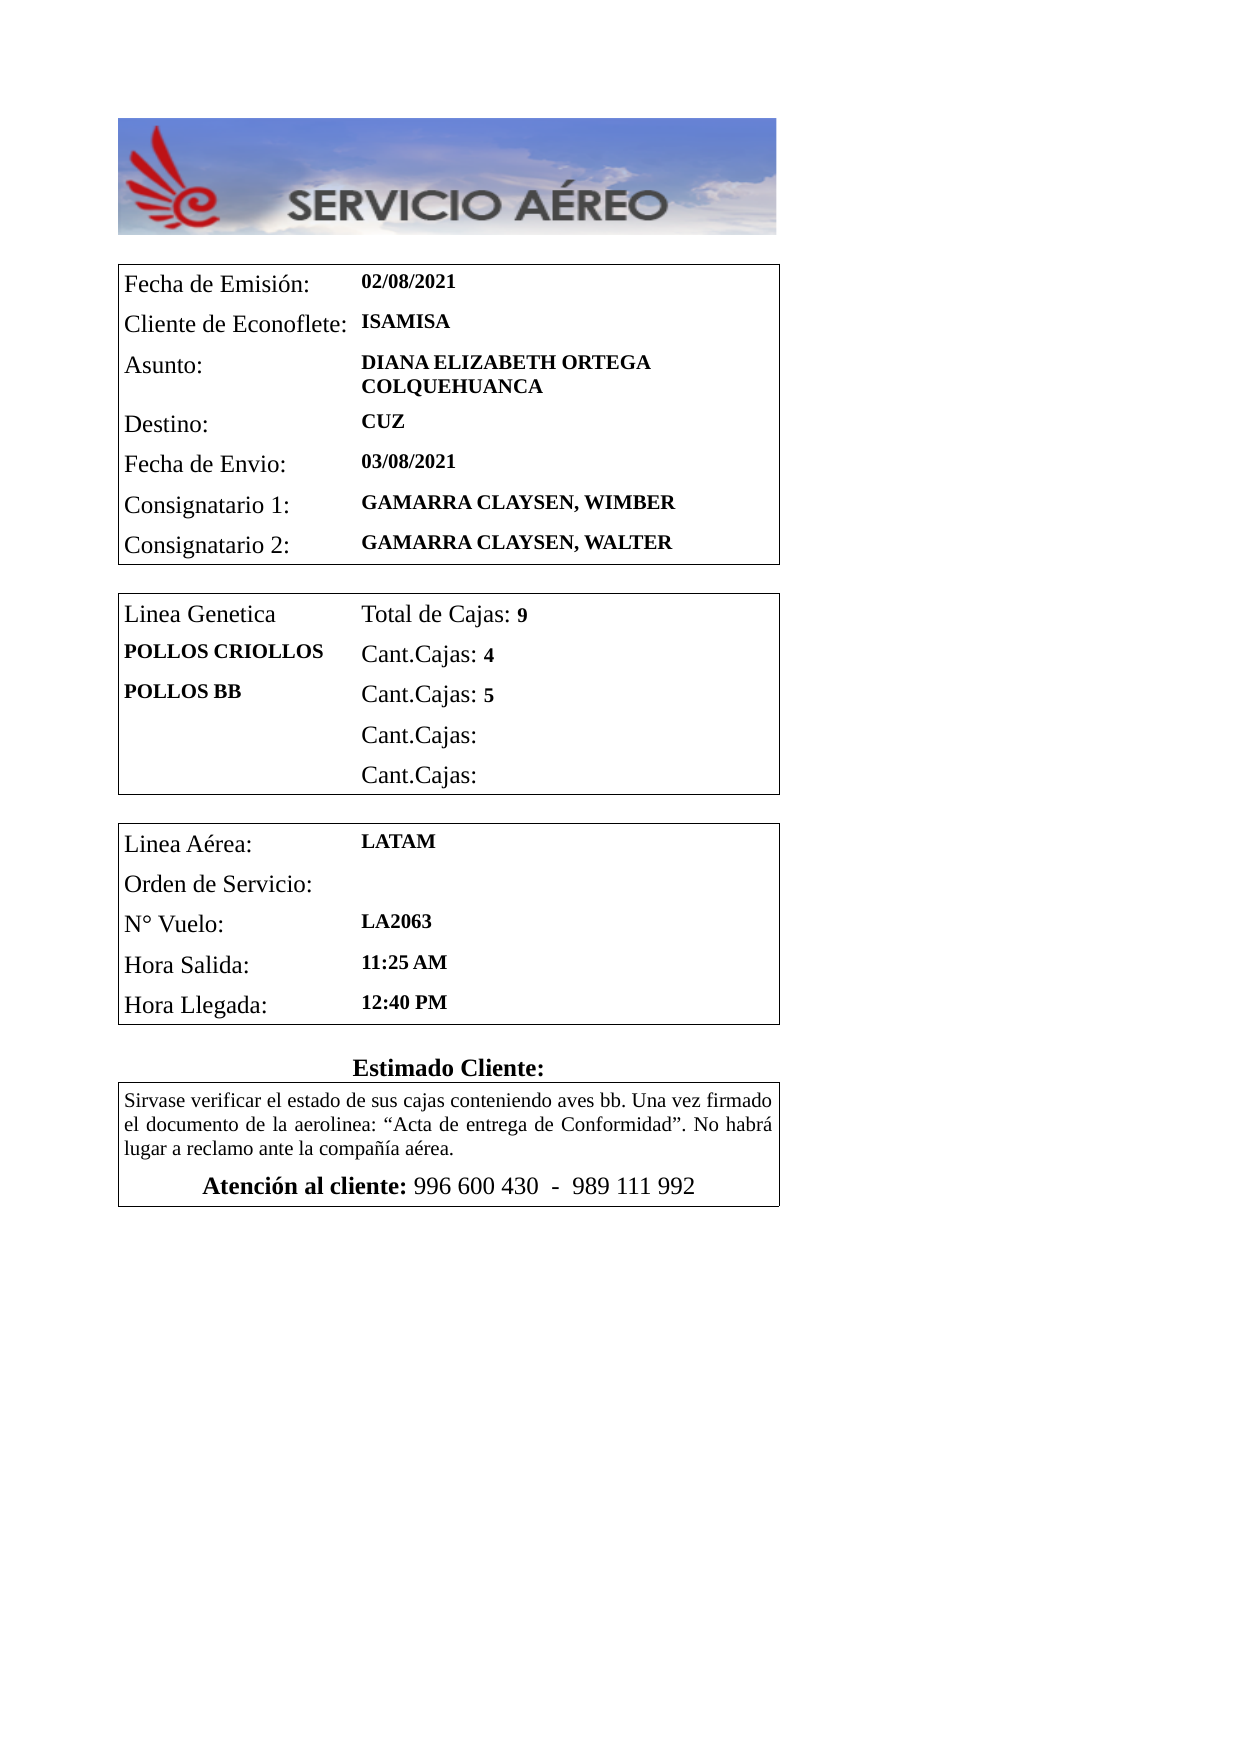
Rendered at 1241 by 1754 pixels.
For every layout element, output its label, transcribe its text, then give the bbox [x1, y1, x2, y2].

table_cell 03/08/2021 [356, 444, 779, 484]
table_cell Hora Llegada: [119, 984, 356, 1024]
table_cell Cliente de Econoflete: [119, 304, 356, 344]
table_cell LATAM [356, 824, 779, 863]
table_cell Linea Aérea: [119, 824, 356, 863]
table_cell Cant.Cajas: 4 [356, 634, 779, 674]
table_cell Asunto: [119, 344, 356, 403]
table_cell 12:40 PM [356, 984, 779, 1024]
table_cell Total de Cajas: 9 [356, 594, 779, 633]
table_cell Consignatario 1: [119, 484, 356, 524]
table_cell [356, 864, 779, 904]
table_cell [356, 565, 779, 593]
table_cell [118, 795, 356, 823]
table_cell LA2063 [356, 904, 779, 944]
table_cell Destino: [119, 404, 356, 444]
table_cell Hora Salida: [119, 944, 356, 984]
table_cell POLLOS BB [119, 674, 356, 714]
table_cell [119, 714, 356, 754]
table_cell Cant.Cajas: 5 [356, 674, 779, 714]
table_cell Cant.Cajas: [356, 714, 779, 754]
table_cell POLLOS CRIOLLOS [119, 634, 356, 674]
table_cell Orden de Servicio: [119, 864, 356, 904]
table_cell 11:25 AM [356, 944, 779, 984]
table_cell ISAMISA [356, 304, 779, 344]
table_cell CUZ [356, 404, 779, 444]
table_cell Atención al cliente: 996 600 430 - 989 111 992 [119, 1166, 779, 1206]
table_cell [118, 565, 356, 593]
table_cell Consignatario 2: [119, 524, 356, 564]
table_cell GAMARRA CLAYSEN, WIMBER [356, 484, 779, 524]
table_cell DIANA ELIZABETH ORTEGA COLQUEHUANCA [356, 344, 779, 403]
table_cell Cant.Cajas: [356, 754, 779, 794]
table_cell GAMARRA CLAYSEN, WALTER [356, 524, 779, 564]
picture [118, 118, 777, 235]
table_cell [119, 754, 356, 794]
table_cell [356, 795, 779, 823]
table_cell Fecha de Envio: [119, 444, 356, 484]
table_cell Sirvase verificar el estado de sus cajas conteniendo aves bb. Una vez firmado el documento de la aerolinea: “Acta de entrega de Conformidad”. No habrá lugar a reclamo ante la compañía aérea. [119, 1083, 779, 1166]
table_cell Estimado Cliente: [118, 1025, 779, 1082]
table_cell Linea Genetica [119, 594, 356, 633]
table_cell N° Vuelo: [119, 904, 356, 944]
table_header 02/08/2021 [356, 265, 779, 304]
table_header Fecha de Emisión: [119, 265, 356, 304]
